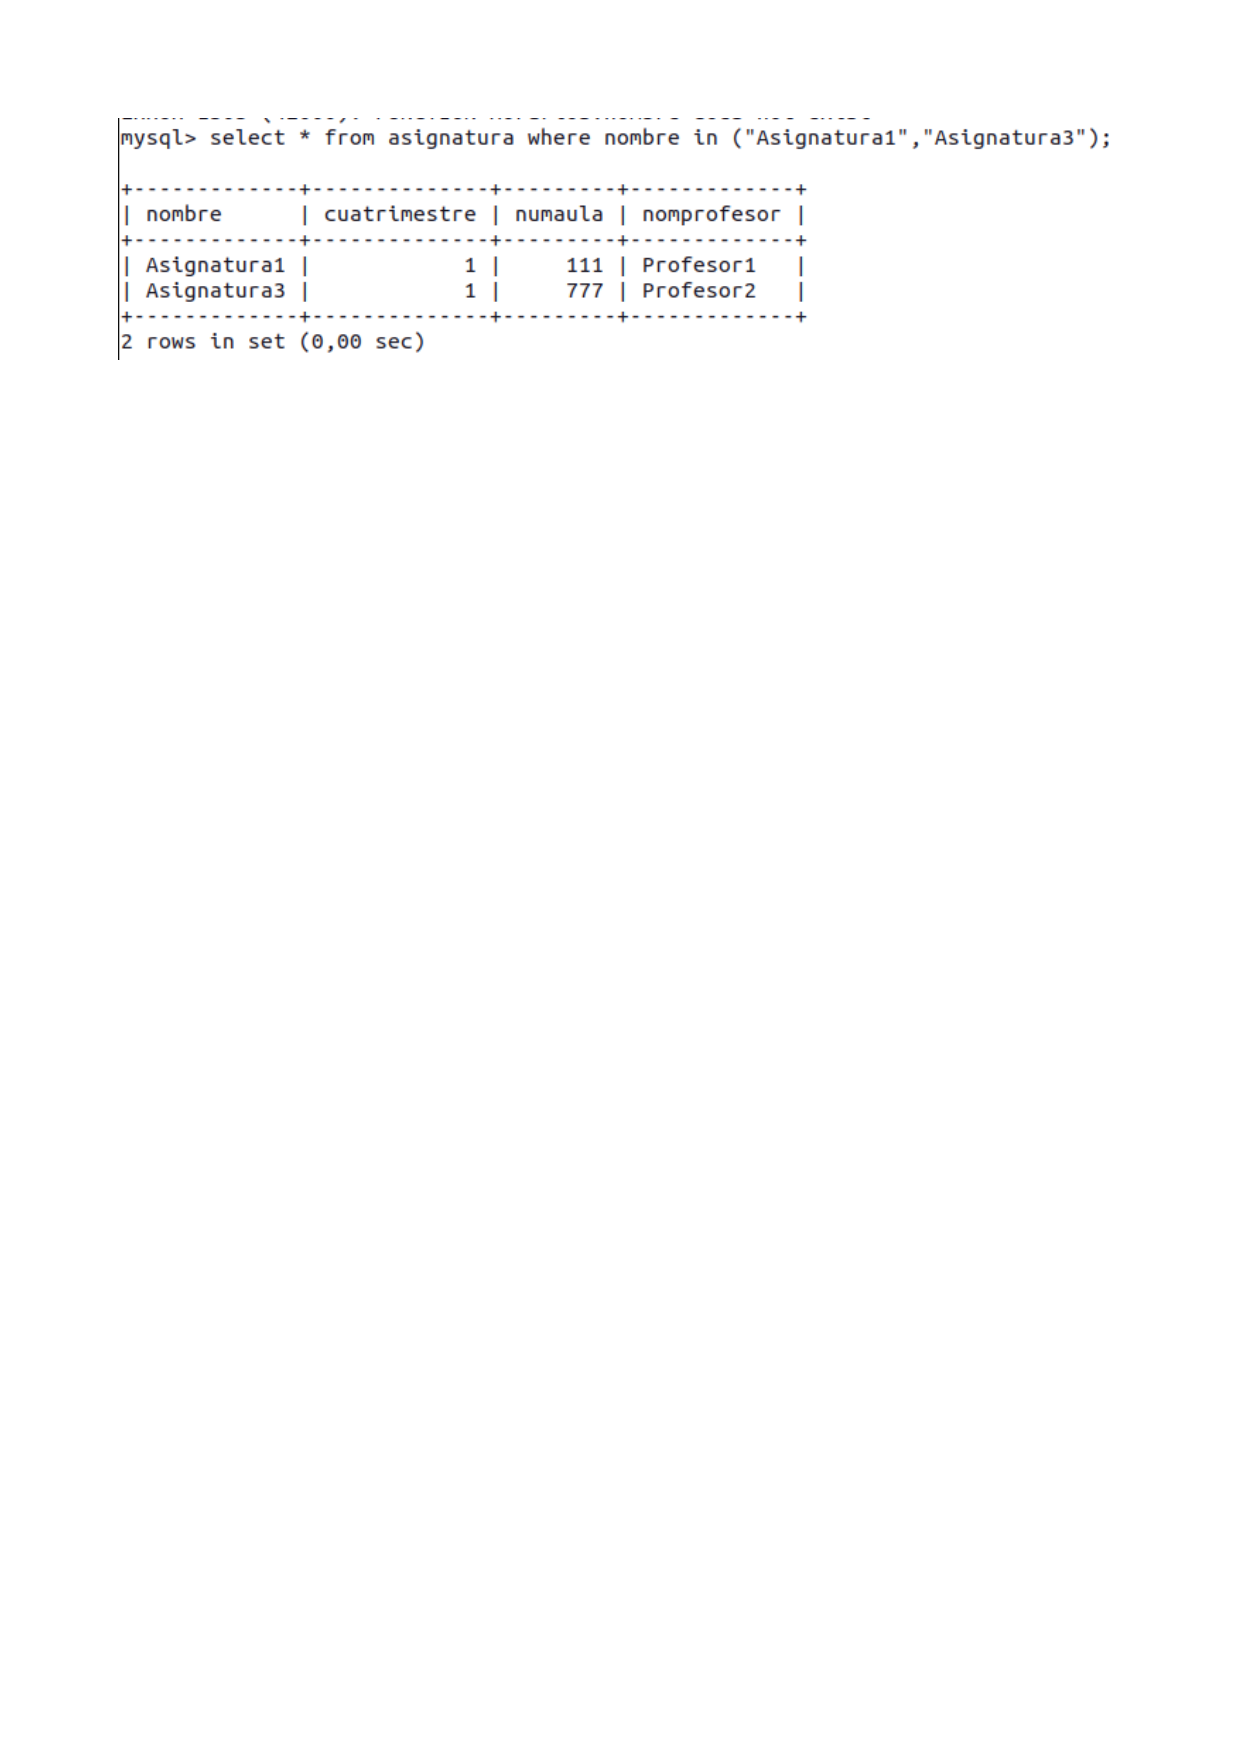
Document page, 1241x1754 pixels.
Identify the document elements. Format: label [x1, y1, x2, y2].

picture [118, 118, 1123, 360]
